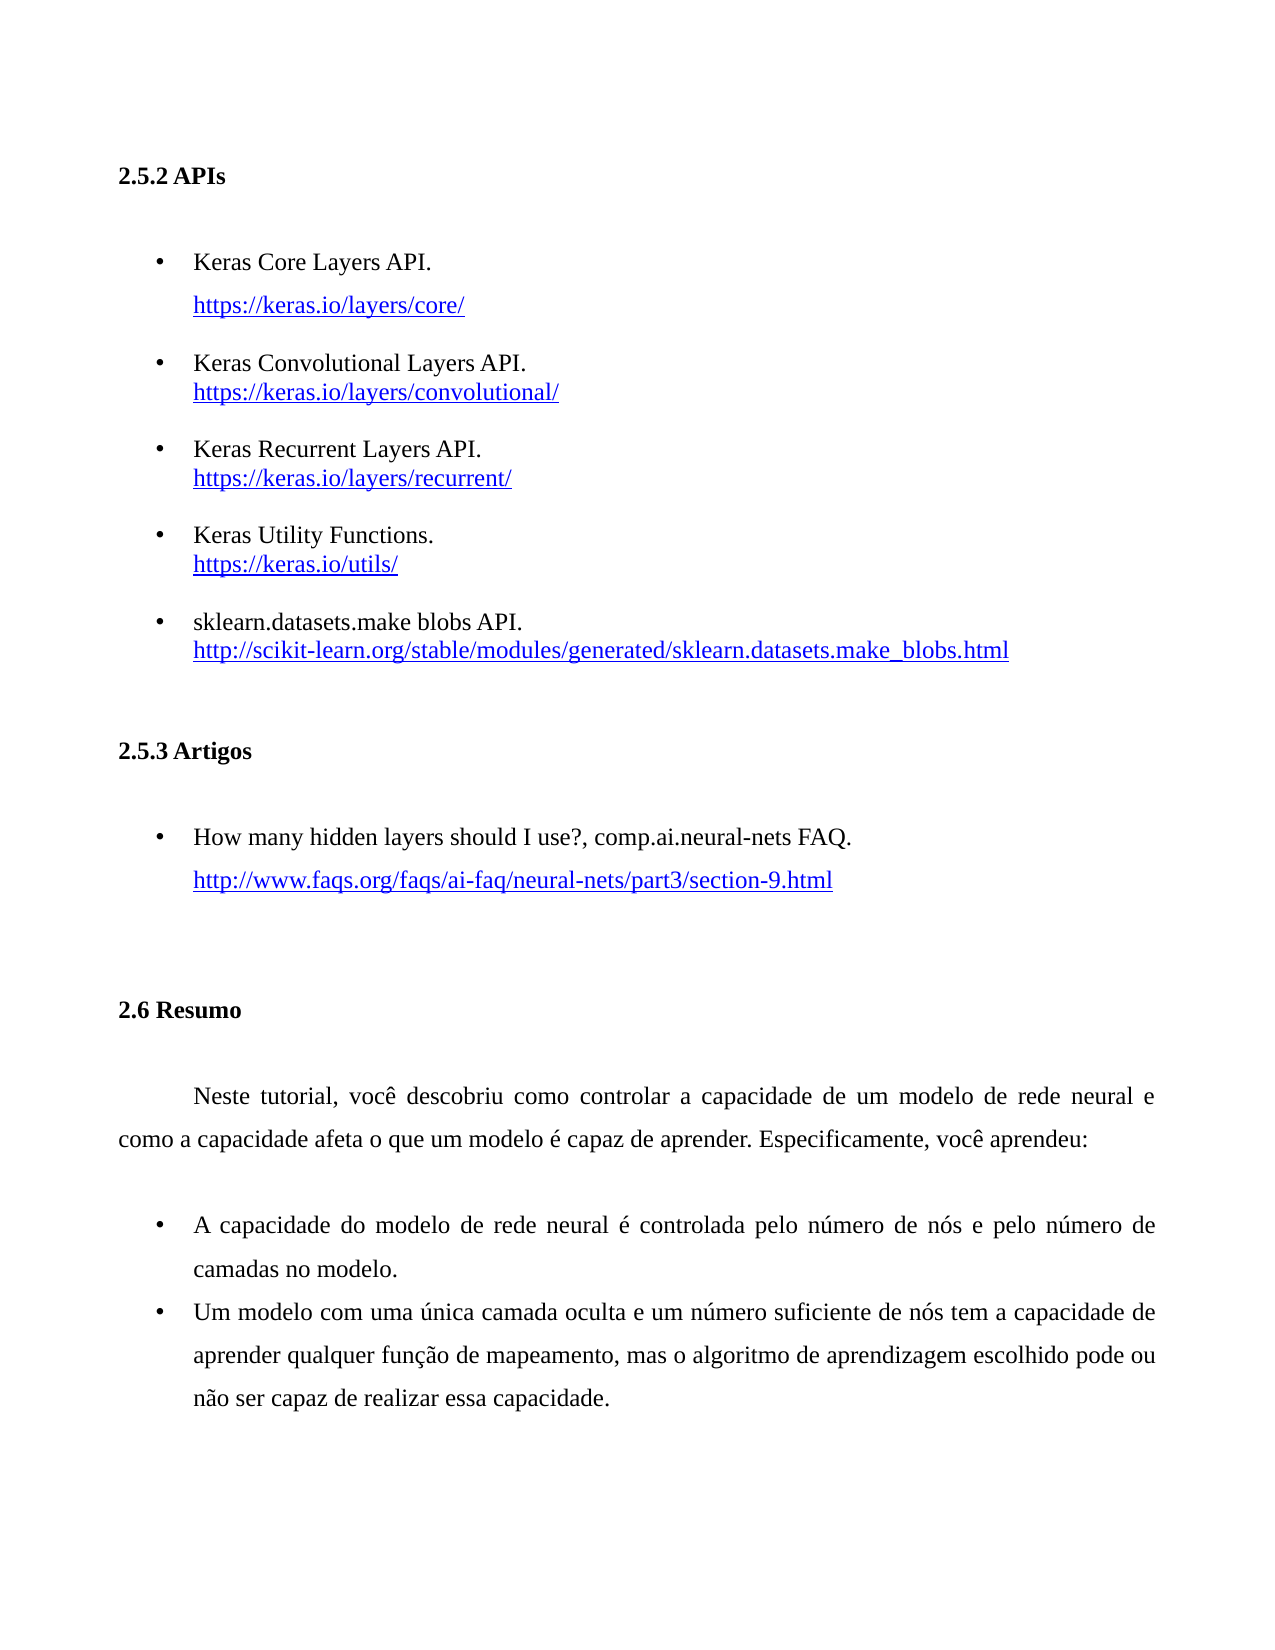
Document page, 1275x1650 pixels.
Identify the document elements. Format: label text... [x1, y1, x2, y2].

list sklearn.datasets.make blobs API. [156, 607, 1157, 636]
list Keras Core Layers API. [156, 247, 1157, 276]
list Keras Recurrent Layers API. [156, 434, 1157, 463]
list Keras Utility Functions. [156, 521, 1157, 549]
list https://keras.io/layers/convolutional/ [156, 377, 1157, 406]
list https://keras.io/layers/recurrent/ [156, 463, 1157, 492]
text 2.5.3 Artigos [118, 736, 1157, 765]
list How many hidden layers should I use?, comp.ai.neural-nets FAQ. [156, 822, 1157, 851]
text 2.6 Resumo [118, 995, 1157, 1024]
text 2.5.2 APIs [118, 161, 1157, 190]
list https://keras.io/layers/core/ [156, 291, 1157, 319]
list Keras Convolutional Layers API. [156, 348, 1157, 377]
list Um modelo com uma única camada oculta e um número suficiente de nós tem a capacidade de aprender qualquer função de mapeamento, mas o algoritmo de aprendizagem escolhido pode ou não ser capaz de realizar essa capacidade. [156, 1297, 1157, 1412]
list https://keras.io/utils/ [156, 549, 1157, 578]
list A capacidade do modelo de rede neural é controlada pelo número de nós e pelo número de camadas no modelo. [156, 1211, 1157, 1282]
list http://www.faqs.org/faqs/ai-faq/neural-nets/part3/section-9.html [156, 866, 1157, 894]
text Neste tutorial, você descobriu como controlar a capacidade de um modelo de rede neural e como a capacidade afeta o que um modelo é capaz de aprender. Especificamente, você aprendeu: [118, 1081, 1157, 1153]
list http://scikit-learn.org/stable/modules/generated/sklearn.datasets.make_blobs.html [156, 636, 1157, 664]
